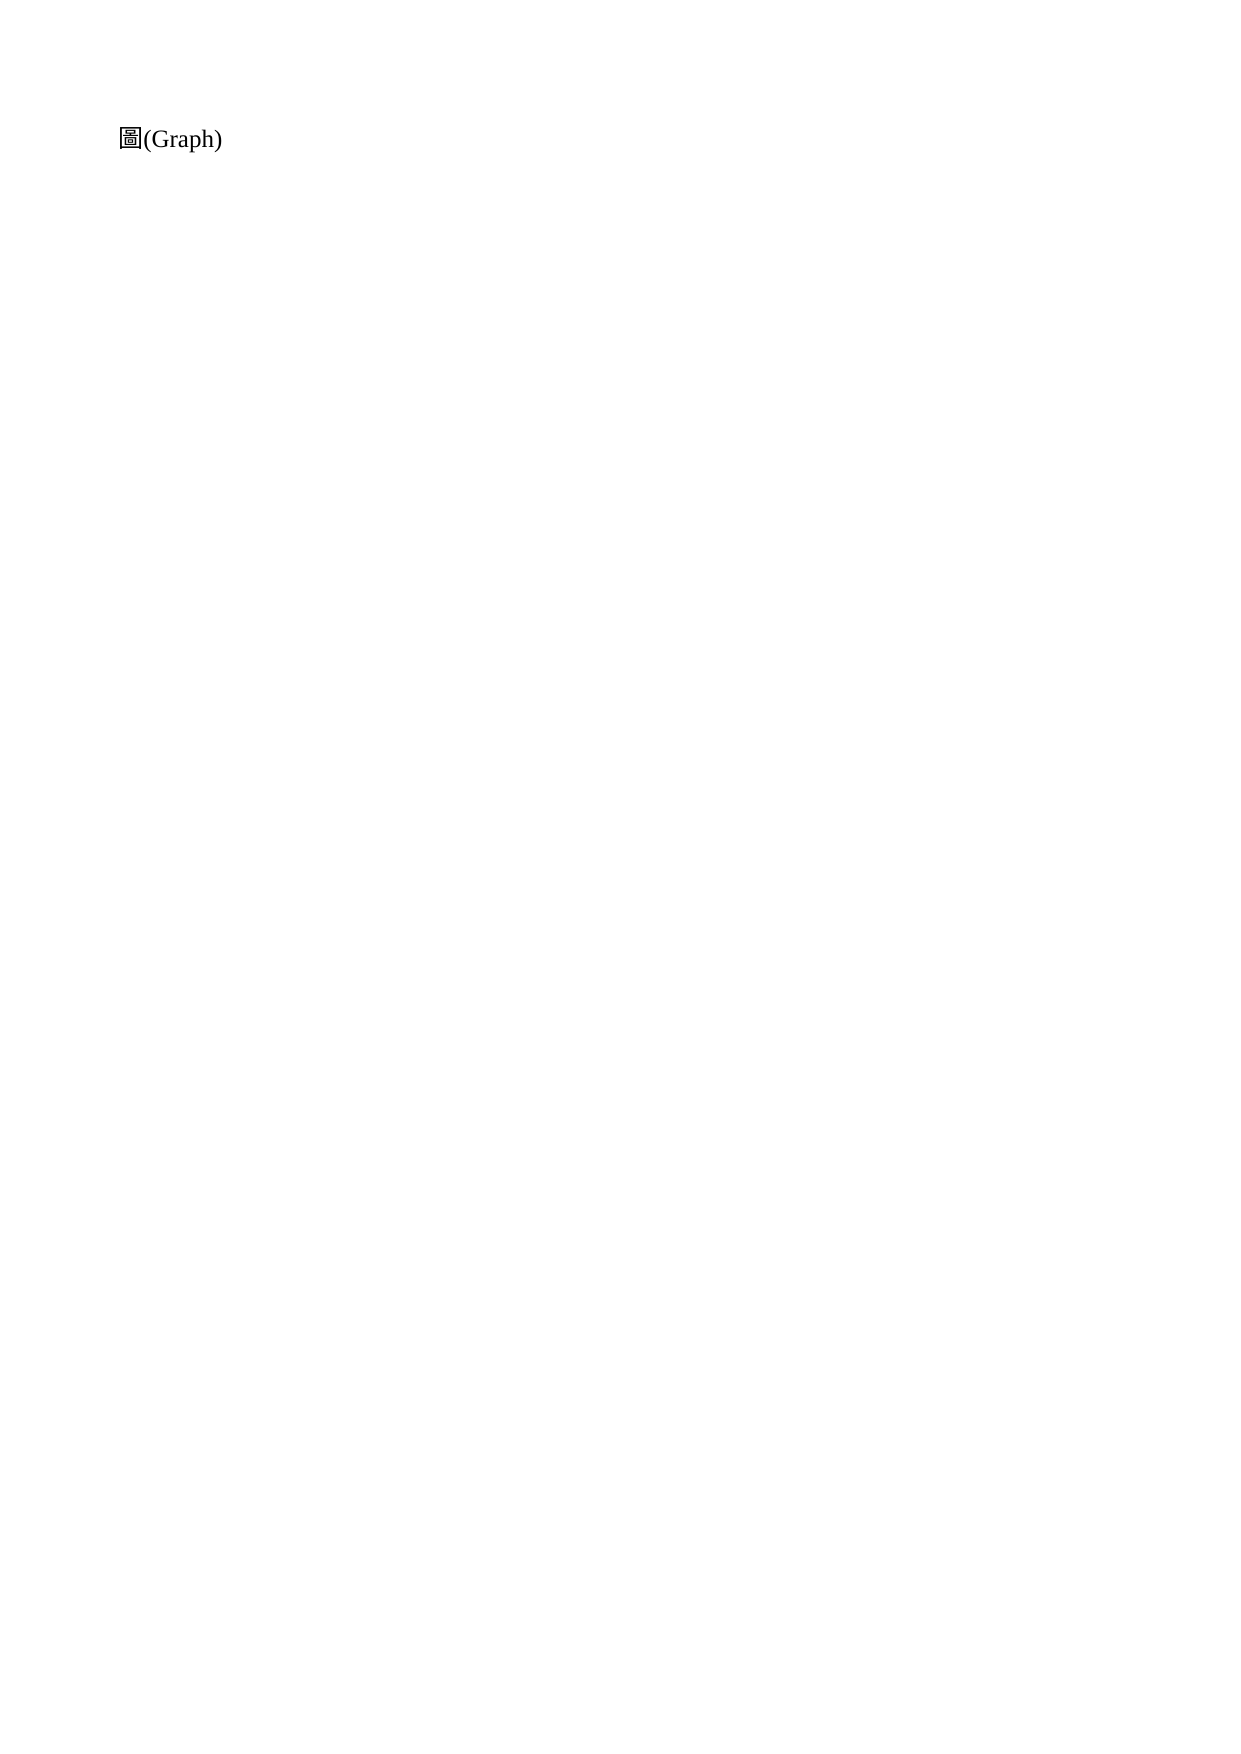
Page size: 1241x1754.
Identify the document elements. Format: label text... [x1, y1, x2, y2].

text 圖(Graph) [118, 118, 1122, 154]
